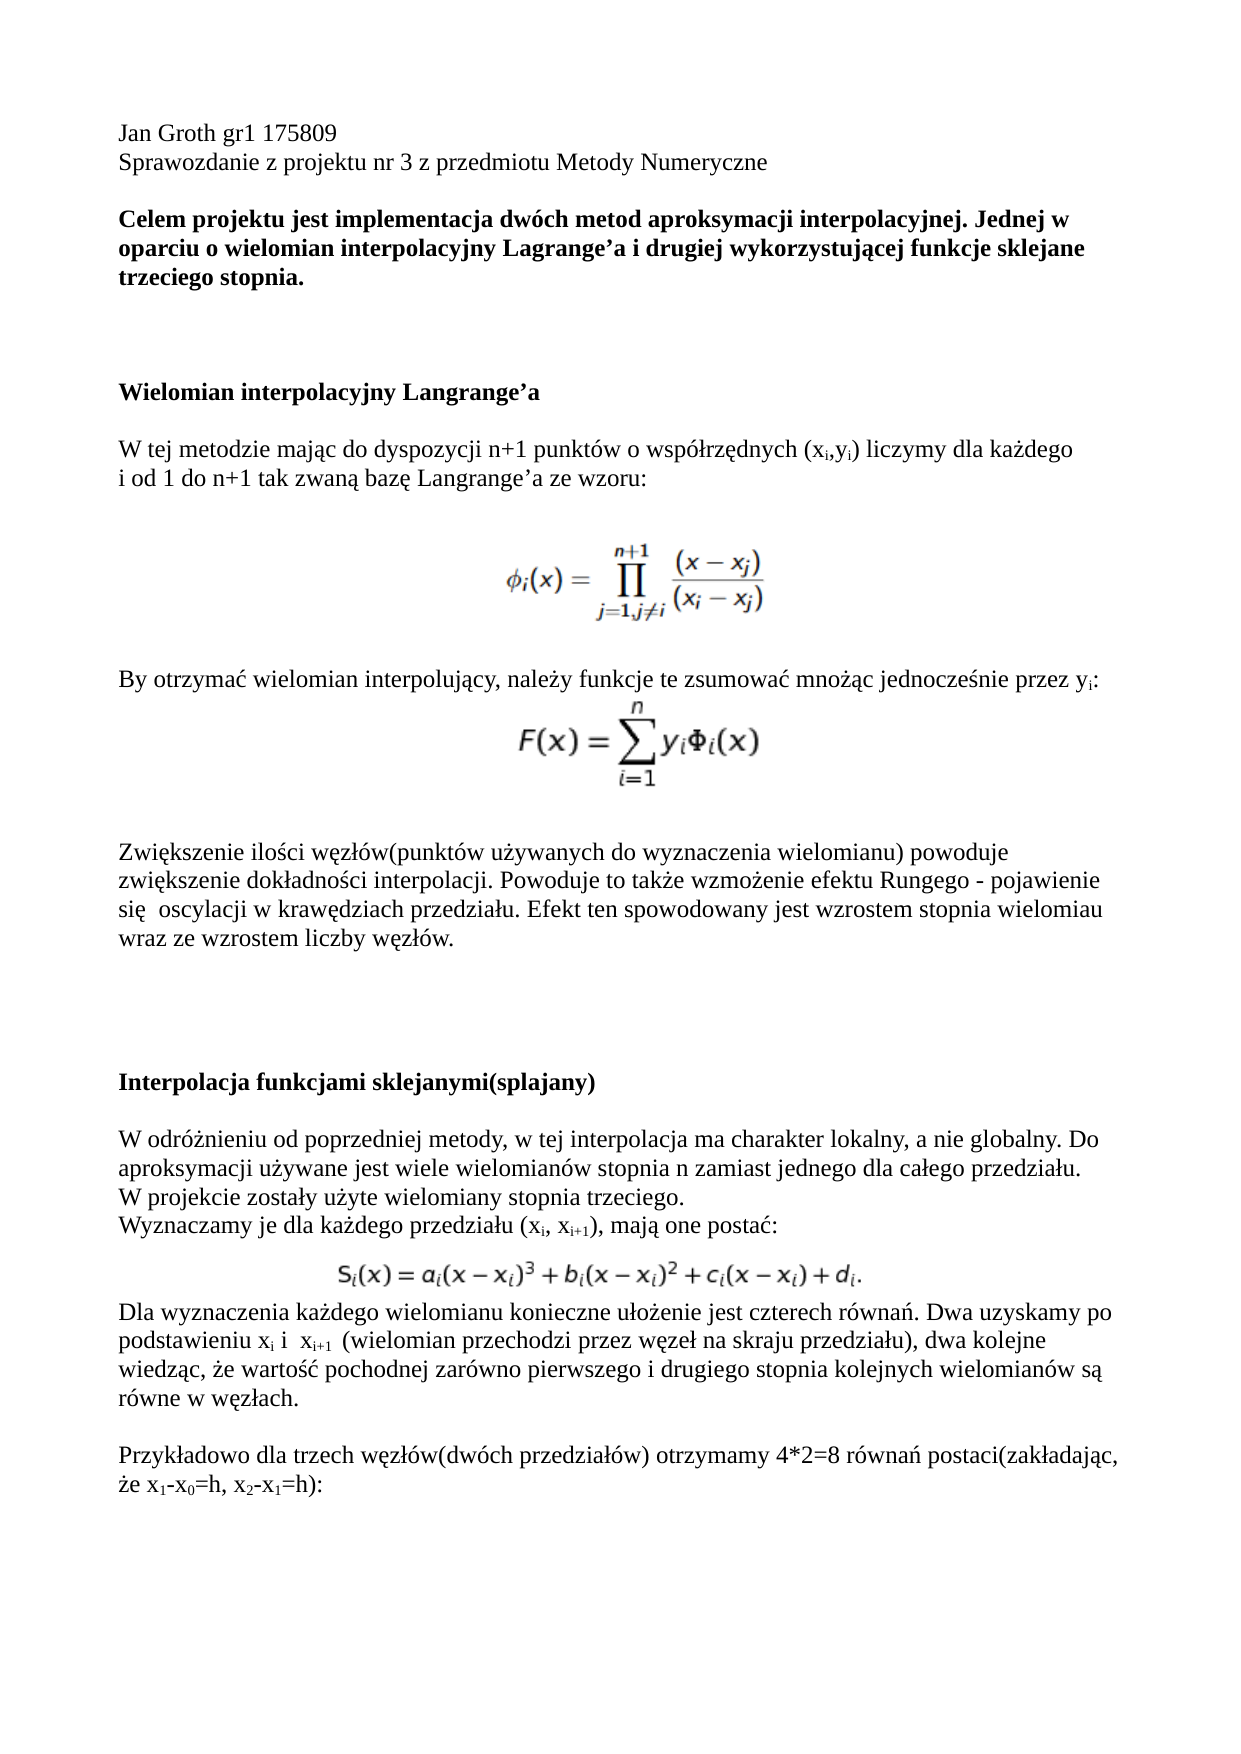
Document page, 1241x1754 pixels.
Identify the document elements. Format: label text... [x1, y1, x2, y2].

text Interpolacja funkcjami sklejanymi(splajany) [118, 1067, 1122, 1096]
text W odróżnieniu od poprzedniej metody, w tej interpolacja ma charakter lokalny, a nie globalny. Do aproksymacji używane jest wiele wielomianów stopnia n zamiast jednego dla całego przedziału. [118, 1124, 1122, 1182]
text W tej metodzie mając do dyspozycji n+1 punktów o współrzędnych (xi,yi) liczymy dla każdego [118, 434, 1122, 463]
text Celem projektu jest implementacja dwóch metod aproksymacji interpolacyjnej. Jednej w oparciu o wielomian interpolacyjny Lagrange’a i drugiej wykorzystującej funkcje sklejane trzeciego stopnia. [118, 204, 1122, 291]
picture [515, 700, 764, 788]
text Dla wyznaczenia każdego wielomianu konieczne ułożenie jest czterech równań. Dwa uzyskamy po podstawieniu xi i xi+1 (wielomian przechodzi przez węzeł na skraju przedziału), dwa kolejne wiedząc, że wartość pochodnej zarówno pierwszego i drugiego stopnia kolejnych wielomianów są równe w węzłach. [118, 1297, 1122, 1412]
text Zwiększenie ilości węzłów(punktów używanych do wyznaczenia wielomianu) powoduje zwiększenie dokładności interpolacji. Powoduje to także wzmożenie efektu Rungego - pojawienie się oscylacji w krawędziach przedziału. Efekt ten spowodowany jest wzrostem stopnia wielomiau wraz ze wzrostem liczby węzłów. [118, 837, 1122, 952]
text W projekcie zostały użyte wielomiany stopnia trzeciego. [118, 1182, 1122, 1211]
text i od 1 do n+1 tak zwaną bazę Langrange’a ze wzoru: [118, 463, 1122, 492]
text By otrzymać wielomian interpolujący, należy funkcje te zsumować mnożąc jednocześnie przez yi: [118, 664, 1122, 693]
text Wyznaczamy je dla każdego przedziału (xi, xi+1), mają one postać: [118, 1211, 1122, 1239]
text Wielomian interpolacyjny Langrange’a [118, 377, 1122, 406]
text Jan Groth gr1 175809 [118, 118, 1122, 147]
text Przykładowo dla trzech węzłów(dwóch przedziałów) otrzymamy 4*2=8 równań postaci(zakładając, że x1-x0=h, x2-x1=h): [118, 1441, 1122, 1498]
picture [335, 1259, 865, 1288]
picture [337, 518, 901, 644]
text Sprawozdanie z projektu nr 3 z przedmiotu Metody Numeryczne [118, 147, 1122, 176]
